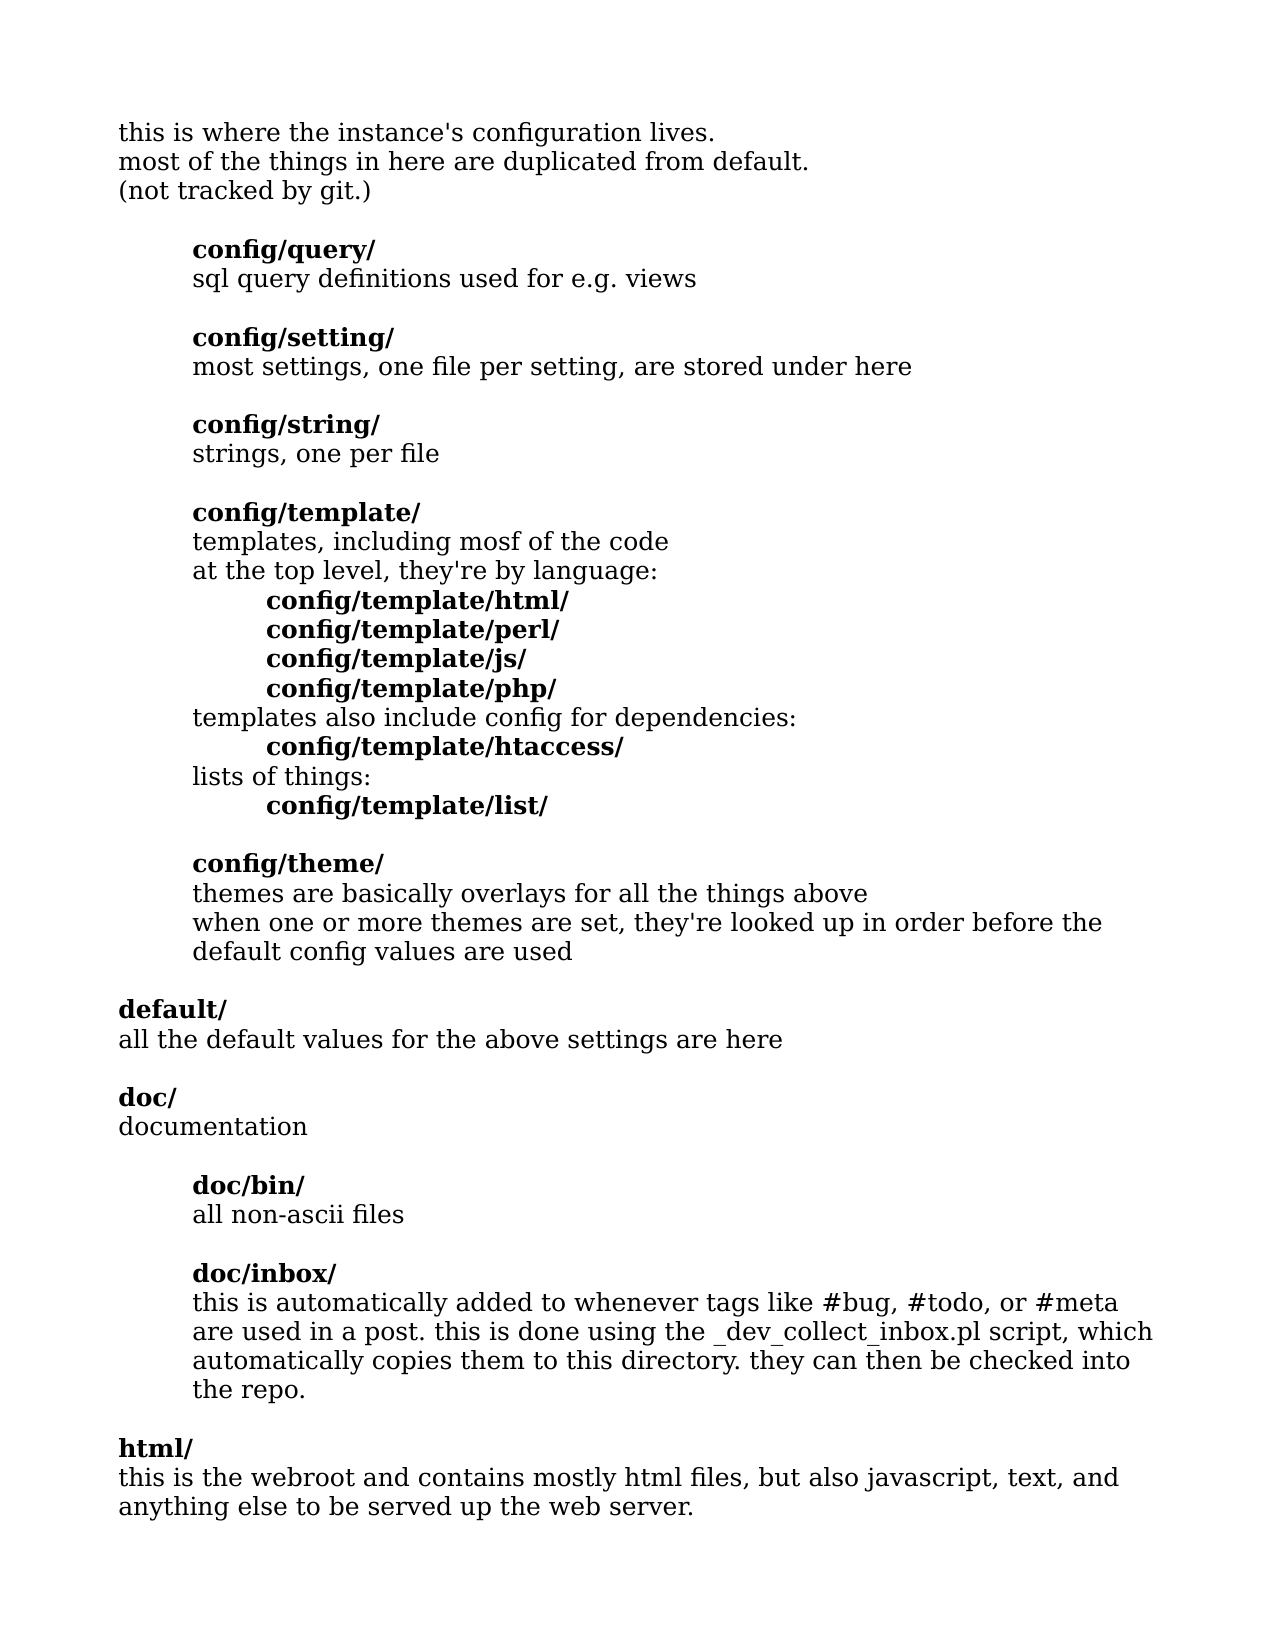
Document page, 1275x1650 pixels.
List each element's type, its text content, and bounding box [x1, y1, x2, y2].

text lists of things: [192, 762, 1157, 791]
text (not tracked by git.) [118, 176, 1157, 206]
text all non-ascii files [192, 1200, 1157, 1229]
text this is where the instance's configuration lives. [118, 118, 1157, 147]
text config/theme/ [192, 849, 1157, 879]
text doc/bin/ [192, 1171, 1157, 1200]
text documentation [118, 1112, 1157, 1142]
text most of the things in here are duplicated from default. [118, 147, 1157, 176]
text config/template/perl/ [192, 615, 1157, 644]
text this is the webroot and contains mostly html files, but also javascript, text, and anything else to be served up the web server. [118, 1463, 1157, 1521]
text doc/ [118, 1083, 1157, 1112]
text strings, one per file [192, 439, 1157, 469]
text config/template/htaccess/ [192, 732, 1157, 762]
text templates, including mosf of the code [192, 527, 1157, 556]
text config/template/php/ [192, 674, 1157, 703]
text most settings, one file per setting, are stored under here [192, 352, 1157, 381]
text at the top level, they're by language: [192, 556, 1157, 586]
text config/template/list/ [192, 791, 1157, 820]
text templates also include config for dependencies: [192, 703, 1157, 732]
text config/template/ [192, 498, 1157, 527]
text config/setting/ [192, 322, 1157, 352]
text sql query definitions used for e.g. views [192, 264, 1157, 293]
text doc/inbox/ [192, 1258, 1157, 1288]
text when one or more themes are set, they're looked up in order before the default config values are used [192, 908, 1157, 966]
text this is automatically added to whenever tags like #bug, #todo, or #meta are used in a post. this is done using the _dev_collect_inbox.pl script, which automatically copies them to this directory. they can then be checked into the repo. [192, 1288, 1157, 1404]
text default/ [118, 995, 1157, 1025]
text config/string/ [192, 410, 1157, 439]
text config/query/ [192, 235, 1157, 264]
text all the default values for the above settings are here [118, 1025, 1157, 1054]
text config/template/html/ [192, 586, 1157, 615]
text html/ [118, 1434, 1157, 1463]
text themes are basically overlays for all the things above [192, 879, 1157, 908]
text config/template/js/ [192, 644, 1157, 674]
